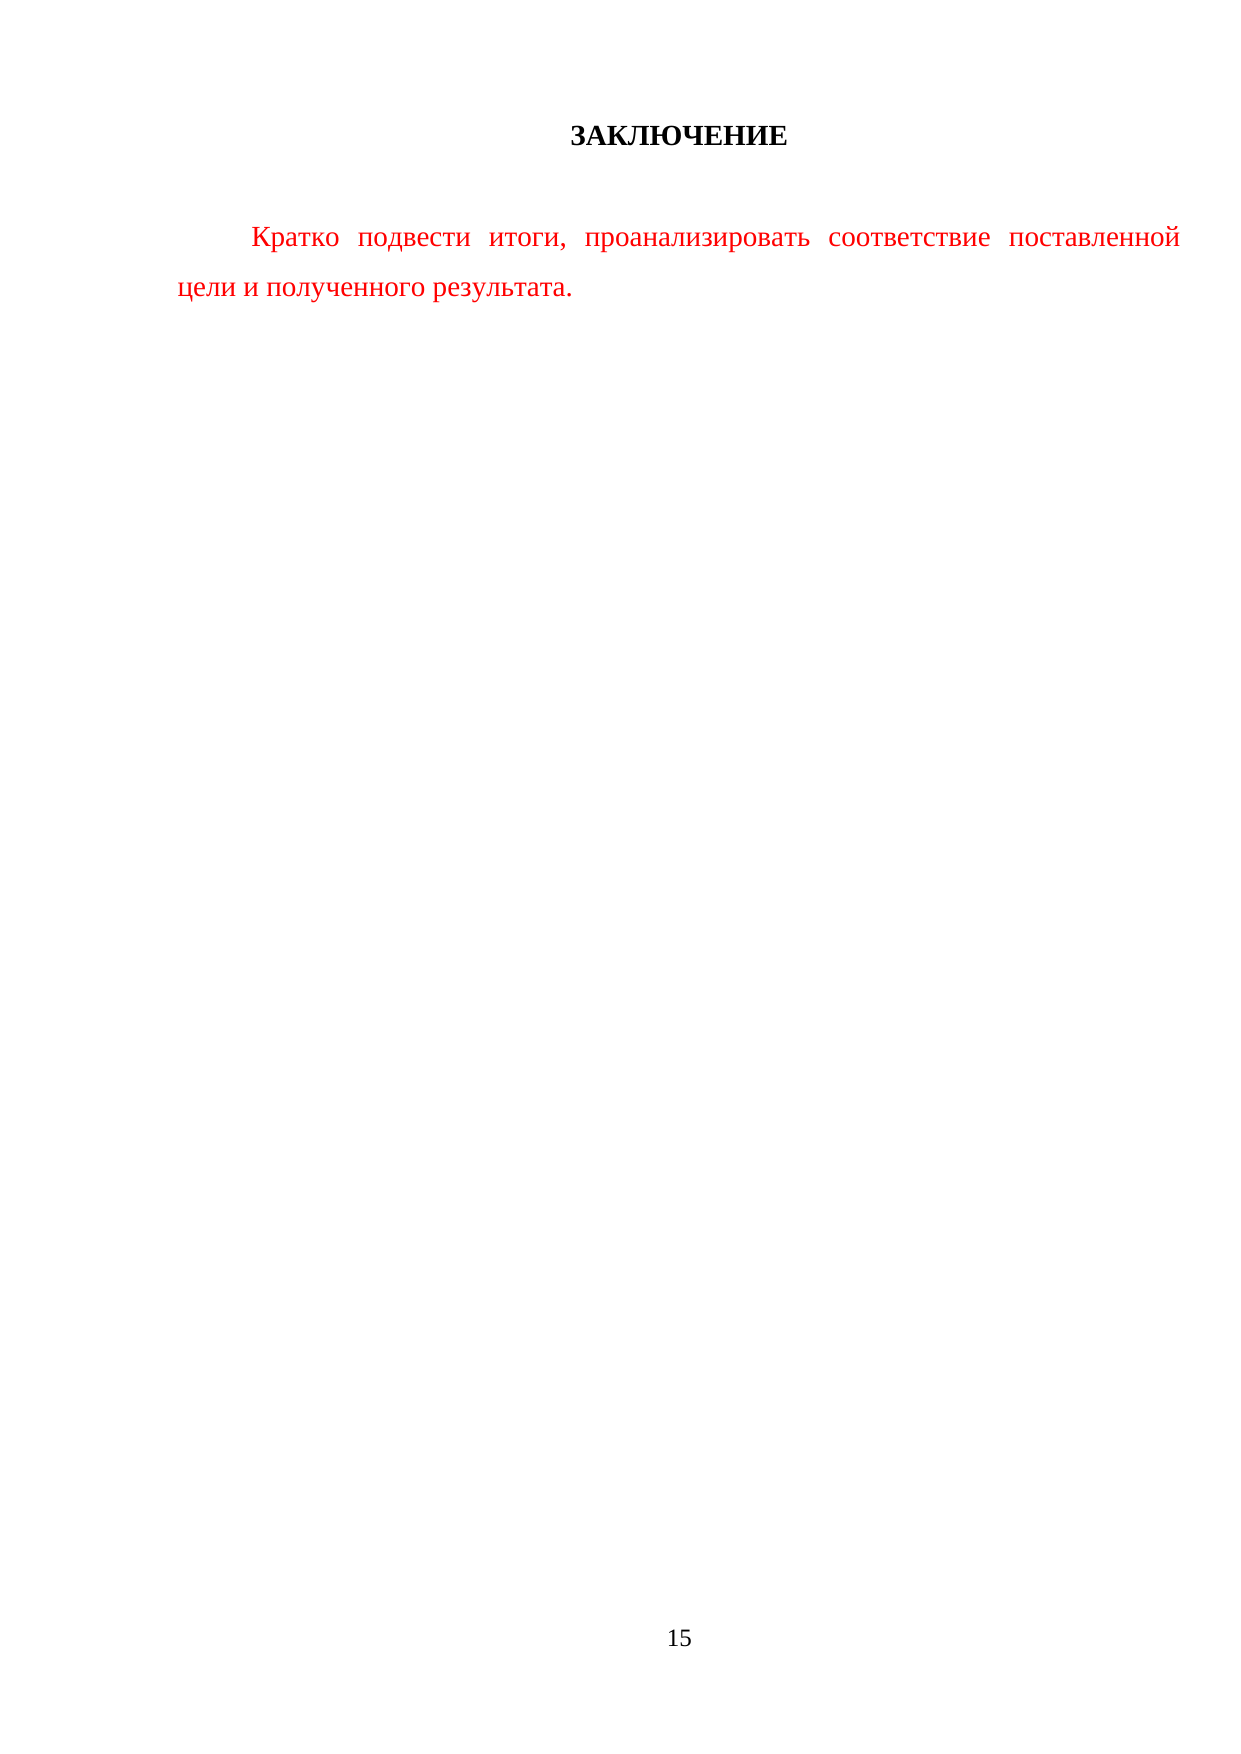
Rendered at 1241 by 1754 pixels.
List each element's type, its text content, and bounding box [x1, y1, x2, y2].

text заключение [177, 118, 1181, 152]
text Кратко подвести итоги, проанализировать соответствие поставленной цели и полученного результата. [177, 219, 1181, 303]
